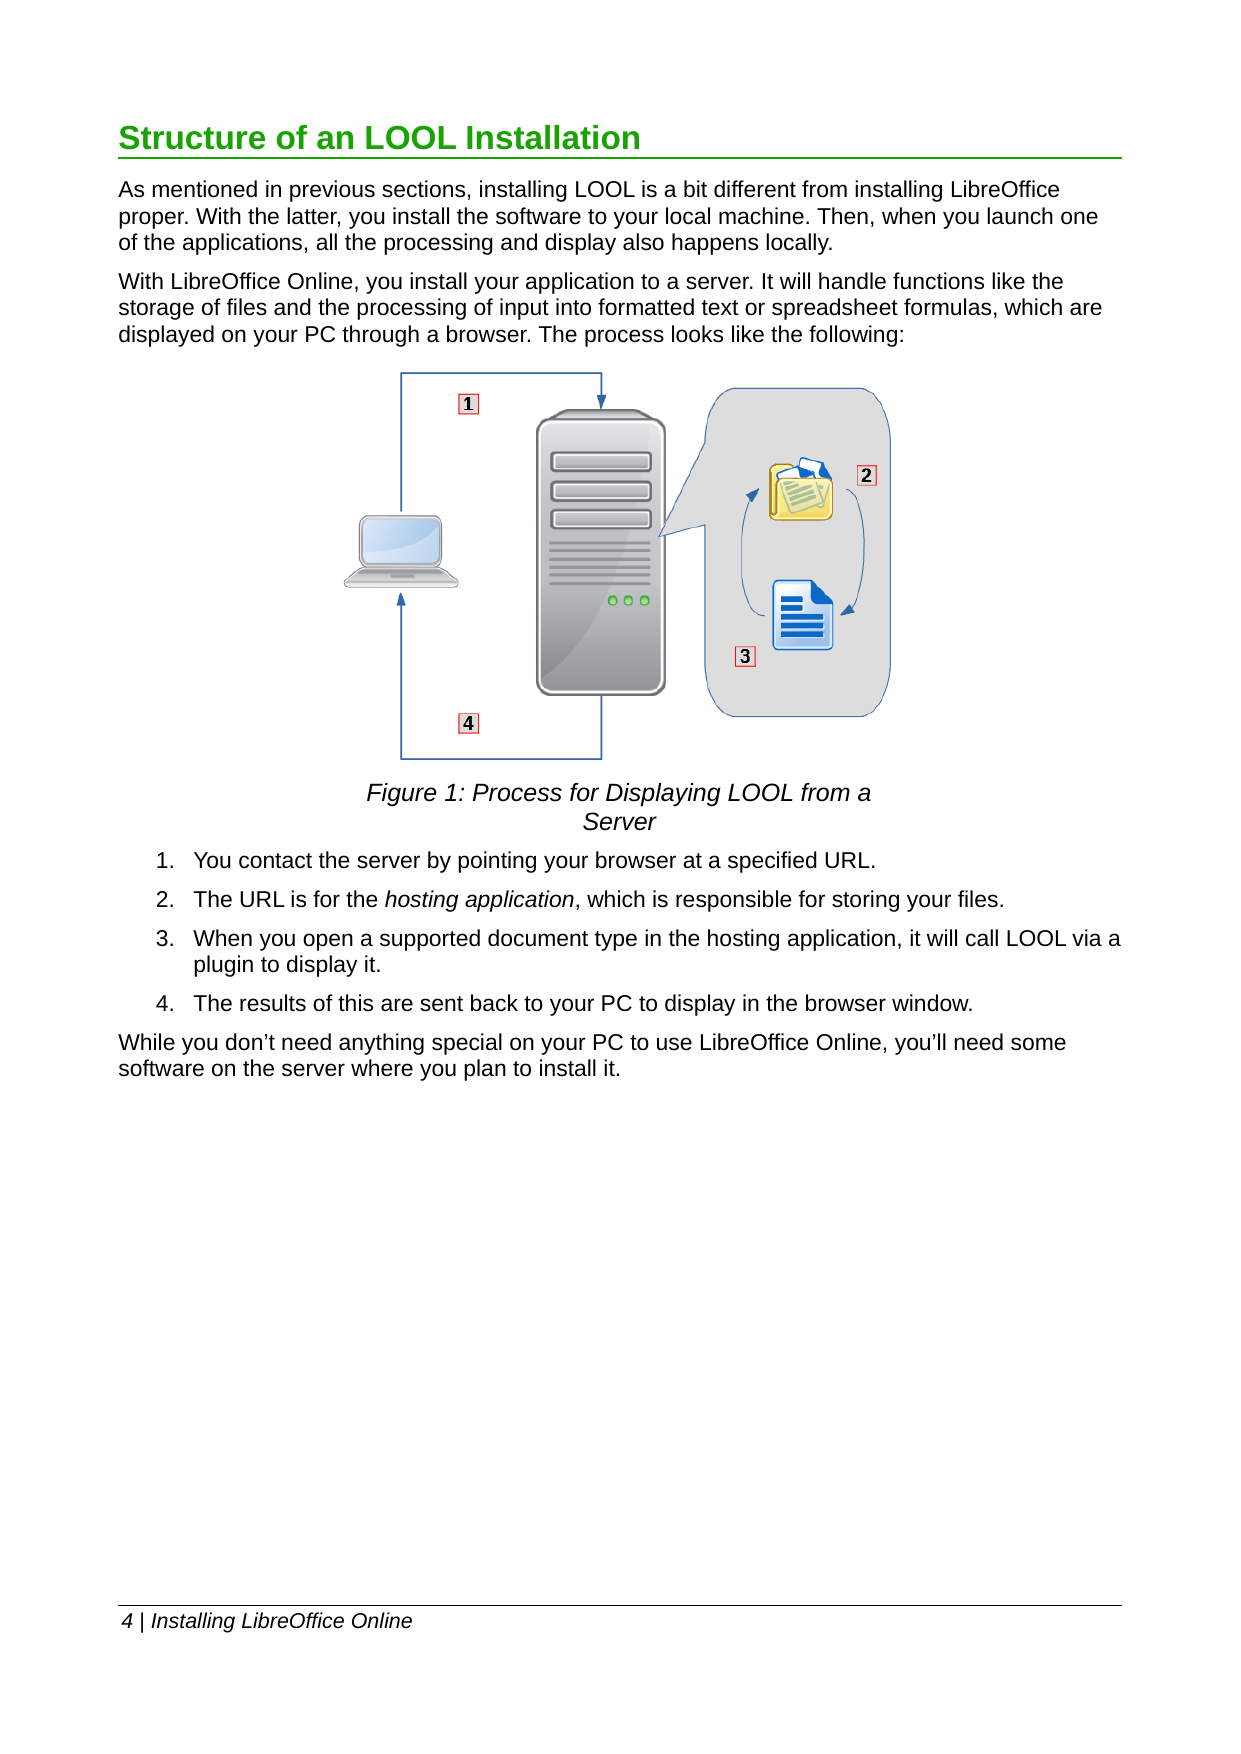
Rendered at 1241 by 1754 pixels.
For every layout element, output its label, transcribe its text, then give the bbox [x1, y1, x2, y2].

text While you don’t need anything special on your PC to use LibreOffice Online, you’ll need some software on the server where you plan to install it. [118, 1029, 1122, 1082]
text As mentioned in previous sections, installing LOOL is a bit different from installing LibreOffice proper. With the latter, you install the software to your local machine. Then, when you launch one of the applications, all the processing and display also happens locally. [118, 176, 1122, 255]
text With LibreOffice Online, you install your application to a server. It will handle functions like the storage of files and the processing of input into formatted text or spreadsheet formulas, which are displayed on your PC through a browser. The process looks like the following: [118, 268, 1122, 347]
subtitle Structure of an LOOL Installation [118, 118, 1122, 157]
text Figure 1: Process for Displaying LOOL from a Server [332, 773, 908, 835]
list The results of this are sent back to your PC to display in the browser window. [156, 990, 1122, 1016]
list You contact the server by pointing your browser at a specified URL. [156, 847, 1122, 873]
picture [332, 359, 908, 773]
list The URL is for the hosting application, which is responsible for storing your files. [156, 886, 1122, 912]
list When you open a supported document type in the hosting application, it will call LOOL via a plugin to display it. [156, 925, 1122, 978]
